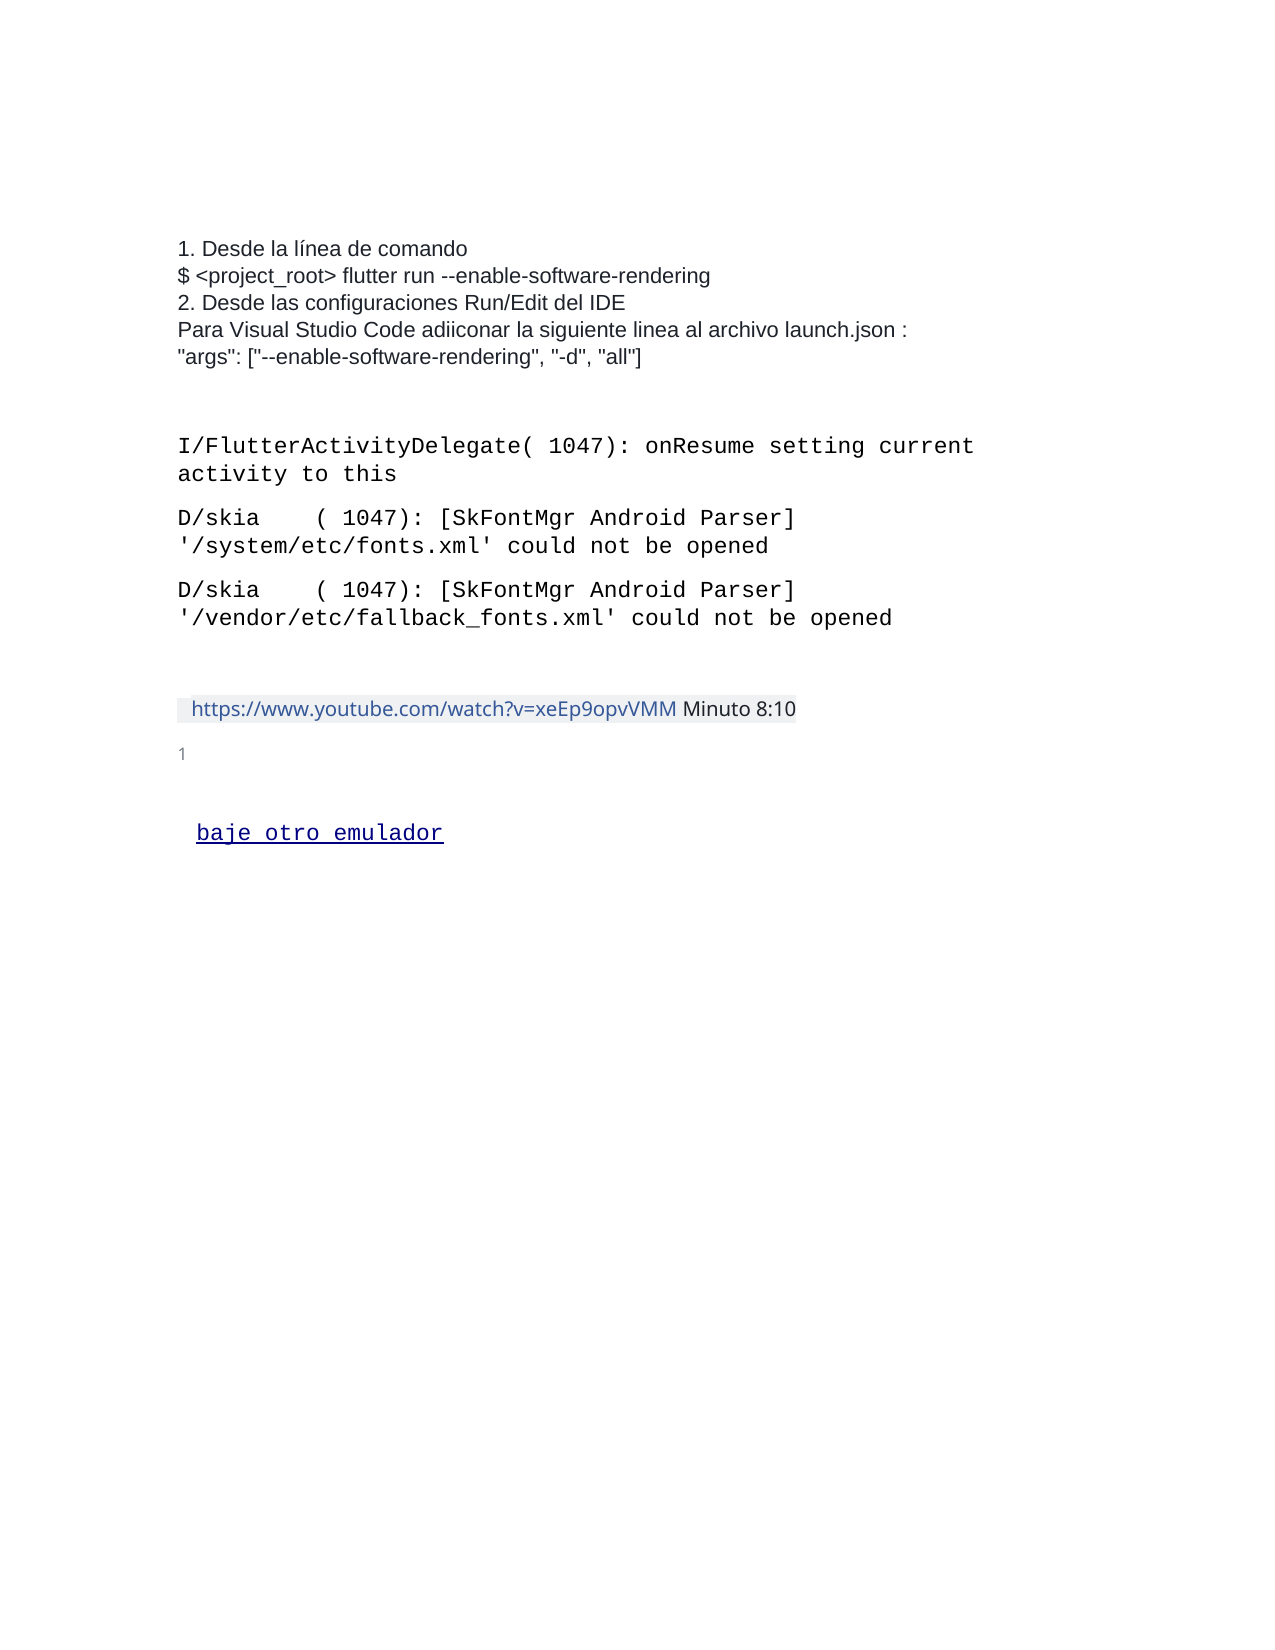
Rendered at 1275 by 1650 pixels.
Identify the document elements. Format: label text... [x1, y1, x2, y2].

text 1. Desde la línea de comando $ <project_root> flutter run --enable-software-rendering 2. Desde las configuraciones Run/Edit del IDE Para Visual Studio Code adiiconar la siguiente linea al archivo launch.json : "args": ["--enable-software-rendering", "-d", "all"] [177, 236, 1098, 371]
text D/skia ( 1047): [SkFontMgr Android Parser] '/system/etc/fonts.xml' could not be opened [177, 506, 1098, 560]
text D/skia ( 1047): [SkFontMgr Android Parser] '/vendor/etc/fallback_fonts.xml' could not be opened [177, 578, 1098, 632]
text baje otro emulador [196, 821, 1098, 847]
text https://www.youtube.com/watch?v=xeEp9opvVMM Minuto 8:10 [177, 695, 1098, 723]
text 1 [177, 742, 1098, 766]
text I/FlutterActivityDelegate( 1047): onResume setting current activity to this [177, 434, 1098, 488]
